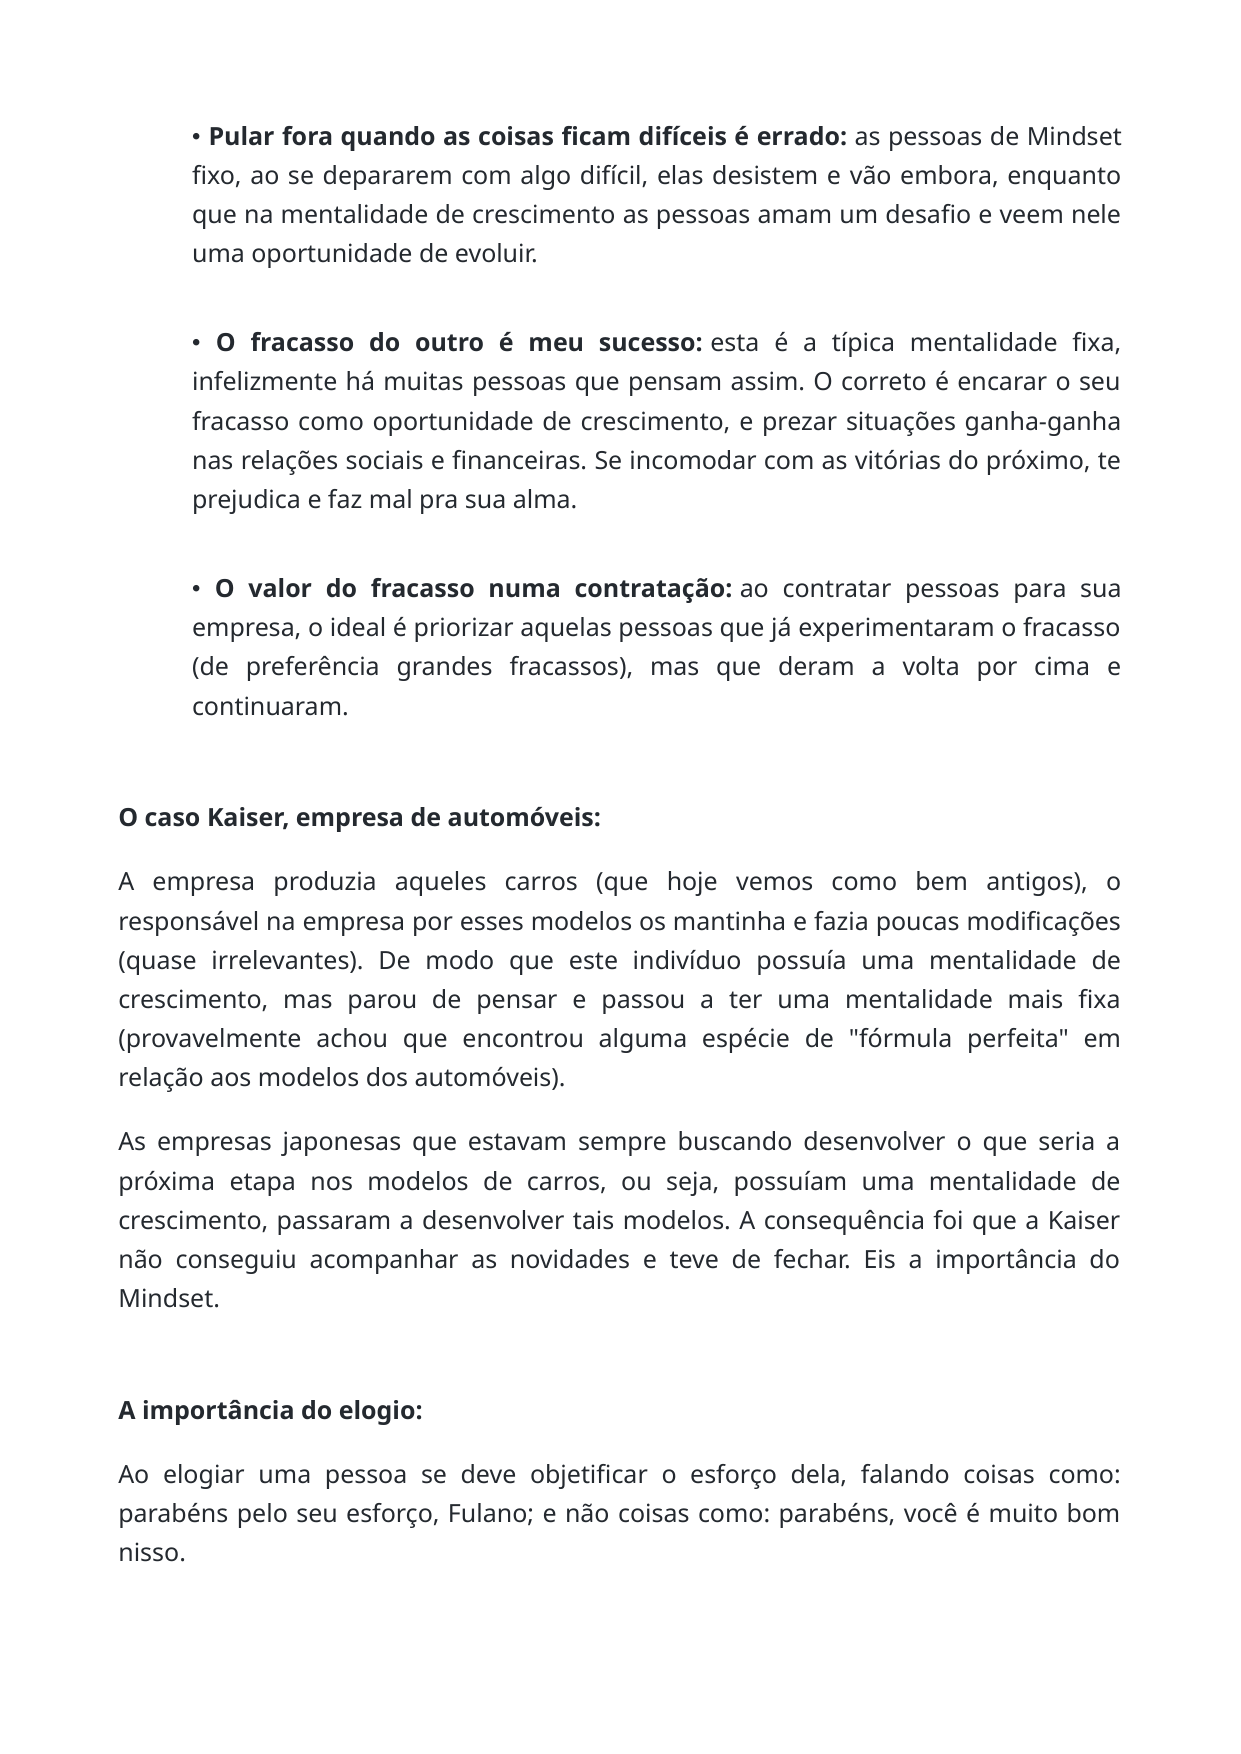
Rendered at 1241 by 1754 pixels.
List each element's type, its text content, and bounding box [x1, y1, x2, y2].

text O caso Kaiser, empresa de automóveis: [118, 800, 1122, 834]
list O fracasso do outro é meu sucesso: esta é a típica mentalidade fixa, infelizmente há muitas pessoas que pensam assim. O correto é encarar o seu fracasso como oportunidade de crescimento, e prezar situações ganha-ganha nas relações sociais e financeiras. Se incomodar com as vitórias do próximo, te prejudica e faz mal pra sua alma. [118, 325, 1122, 516]
text As empresas japonesas que estavam sempre buscando desenvolver o que seria a próxima etapa nos modelos de carros, ou seja, possuíam uma mentalidade de crescimento, passaram a desenvolver tais modelos. A consequência foi que a Kaiser não conseguiu acompanhar as novidades e teve de fechar. Eis a importância do Mindset. [118, 1124, 1122, 1315]
text Ao elogiar uma pessoa se deve objetificar o esforço dela, falando coisas como: parabéns pelo seu esforço, Fulano; e não coisas como: parabéns, você é muito bom nisso. [118, 1457, 1122, 1569]
list Pular fora quando as coisas ficam difíceis é errado: as pessoas de Mindset fixo, ao se depararem com algo difícil, elas desistem e vão embora, enquanto que na mentalidade de crescimento as pessoas amam um desafio e veem nele uma oportunidade de evoluir. [118, 118, 1122, 270]
text A importância do elogio: [118, 1392, 1122, 1427]
text A empresa produzia aqueles carros (que hoje vemos como bem antigos), o responsável na empresa por esses modelos os mantinha e fazia poucas modificações (quase irrelevantes). De modo que este indivíduo possuía uma mentalidade de crescimento, mas parou de pensar e passou a ter uma mentalidade mais fixa (provavelmente achou que encontrou alguma espécie de "fórmula perfeita" em relação aos modelos dos automóveis). [118, 864, 1122, 1094]
list O valor do fracasso numa contratação: ao contratar pessoas para sua empresa, o ideal é priorizar aquelas pessoas que já experimentaram o fracasso (de preferência grandes fracassos), mas que deram a volta por cima e continuaram. [118, 571, 1122, 722]
